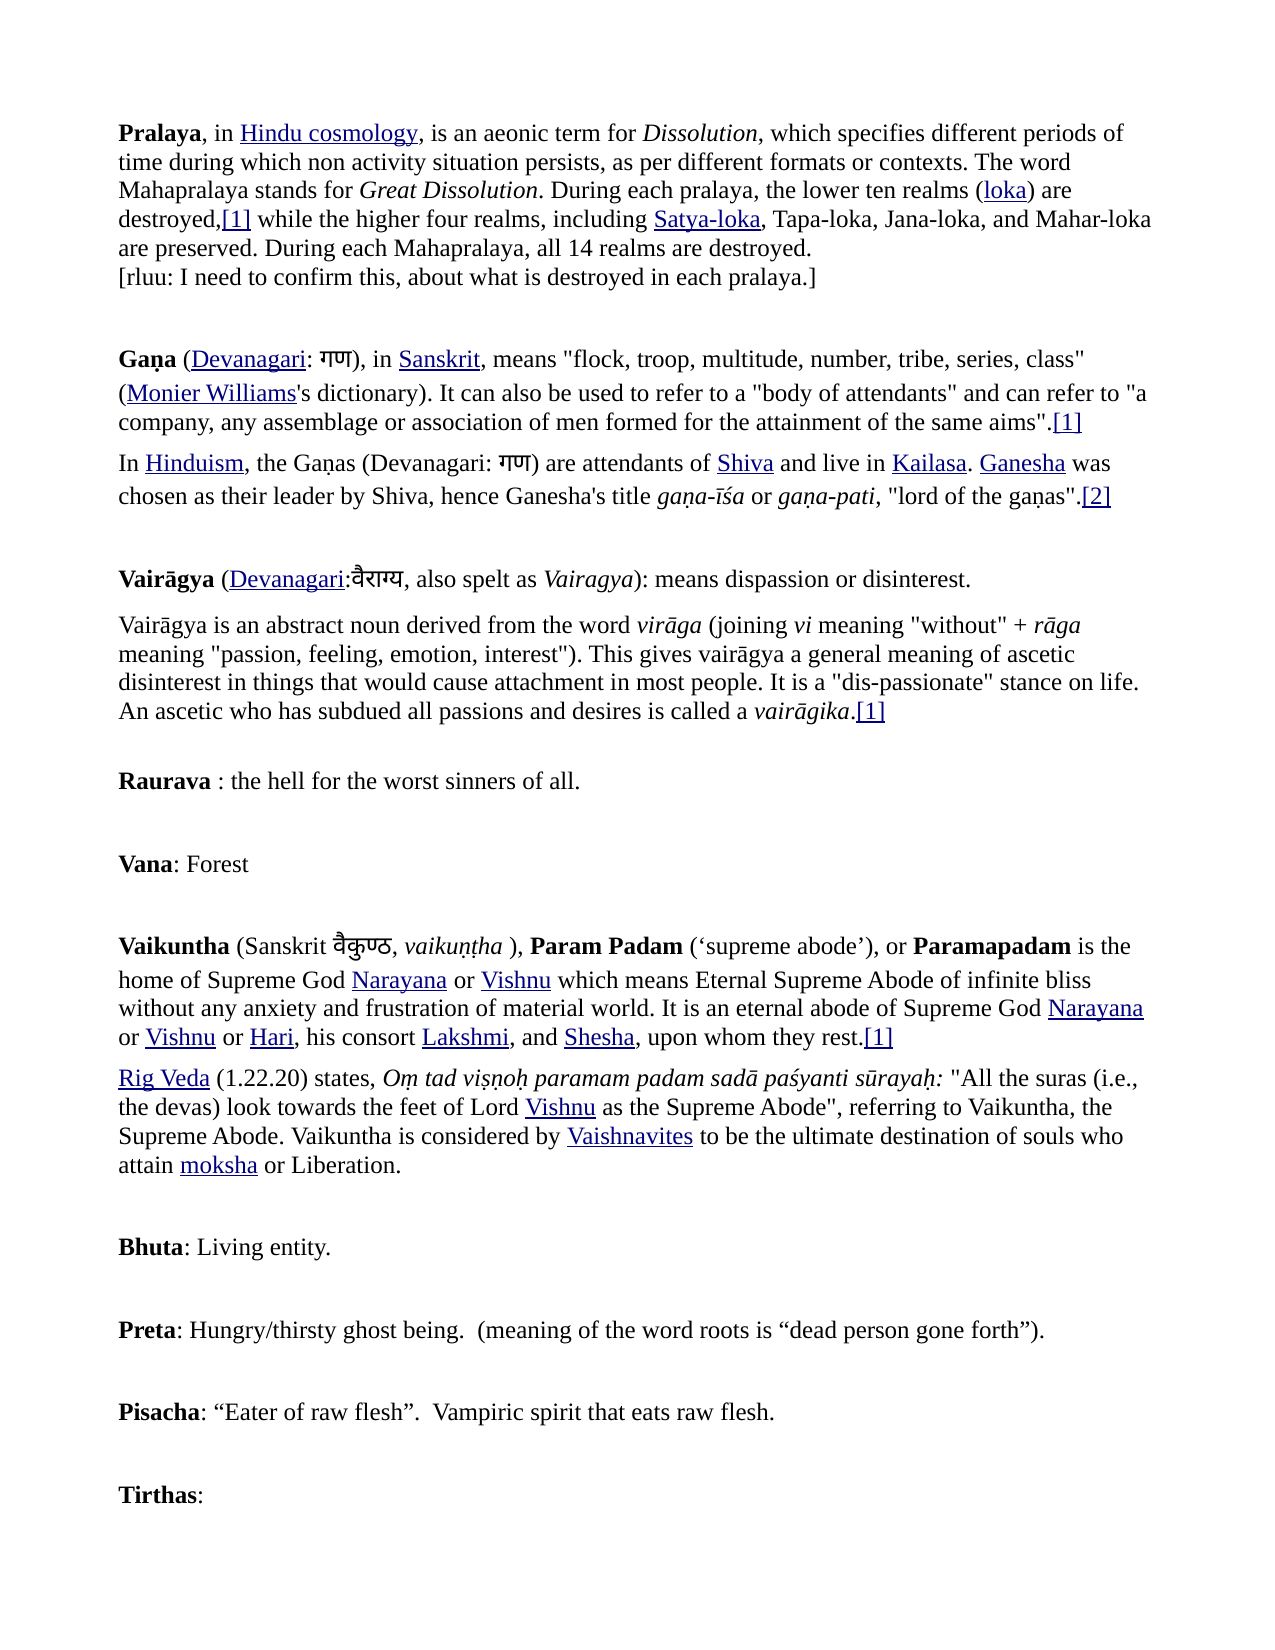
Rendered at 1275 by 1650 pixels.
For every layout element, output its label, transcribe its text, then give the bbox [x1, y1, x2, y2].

text Preta: Hungry/thirsty ghost being. (meaning of the word roots is “dead person gone forth”). [118, 1315, 1157, 1343]
text Vairāgya is an abstract noun derived from the word virāga (joining vi meaning "without" + rāga meaning "passion, feeling, emotion, interest"). This gives vairāgya a general meaning of ascetic disinterest in things that would cause attachment in most people. It is a "dis-passionate" stance on life. An ascetic who has subdued all passions and desires is called a vairāgika.[1] [118, 610, 1157, 725]
text Vairāgya (Devanagari:वैराग्य, also spelt as Vairagya): means dispassion or disinterest. [118, 564, 1157, 597]
text [rluu: I need to confirm this, about what is destroyed in each pralaya.] [118, 262, 1157, 291]
text Rig Veda (1.22.20) states, Oṃ tad viṣṇoḥ paramam padam sadā paśyanti sūrayaḥ: "All the suras (i.e., the devas) look towards the feet of Lord Vishnu as the Supreme Abode", referring to Vaikuntha, the Supreme Abode. Vaikuntha is considered by Vaishnavites to be the ultimate destination of souls who attain moksha or Liberation. [118, 1063, 1157, 1178]
text In Hinduism, the Gaṇas (Devanagari: गण) are attendants of Shiva and live in Kailasa. Ganesha was chosen as their leader by Shiva, hence Ganesha's title gaṇa-īśa or gaṇa-pati, "lord of the gaṇas".[2] [118, 448, 1157, 510]
text Tirthas: [118, 1480, 1157, 1508]
text Vana: Forest [118, 849, 1157, 877]
text Bhuta: Living entity. [118, 1232, 1157, 1261]
text Gaṇa (Devanagari: गण), in Sanskrit, means "flock, troop, multitude, number, tribe, series, class" (Monier Williams's dictionary). It can also be used to refer to a "body of attendants" and can refer to "a company, any assemblage or association of men formed for the attainment of the same aims".[1] [118, 344, 1157, 435]
text Pralaya, in Hindu cosmology, is an aeonic term for Dissolution, which specifies different periods of time during which non activity situation persists, as per different formats or contexts. The word Mahapralaya stands for Great Dissolution. During each pralaya, the lower ten realms (loka) are destroyed,[1] while the higher four realms, including Satya-loka, Tapa-loka, Jana-loka, and Mahar-loka are preserved. During each Mahapralaya, all 14 realms are destroyed. [118, 118, 1157, 262]
text Vaikuntha (Sanskrit वैकुण्ठ, vaikuṇṭha ), Param Padam (‘supreme abode’), or Paramapadam is the home of Supreme God Narayana or Vishnu which means Eternal Supreme Abode of infinite bliss without any anxiety and frustration of material world. It is an eternal abode of Supreme God Narayana or Vishnu or Hari, his consort Lakshmi, and Shesha, upon whom they rest.[1] [118, 931, 1157, 1051]
text Pisacha: “Eater of raw flesh”. Vampiric spirit that eats raw flesh. [118, 1397, 1157, 1426]
text Raurava : the hell for the worst sinners of all. [118, 766, 1157, 795]
